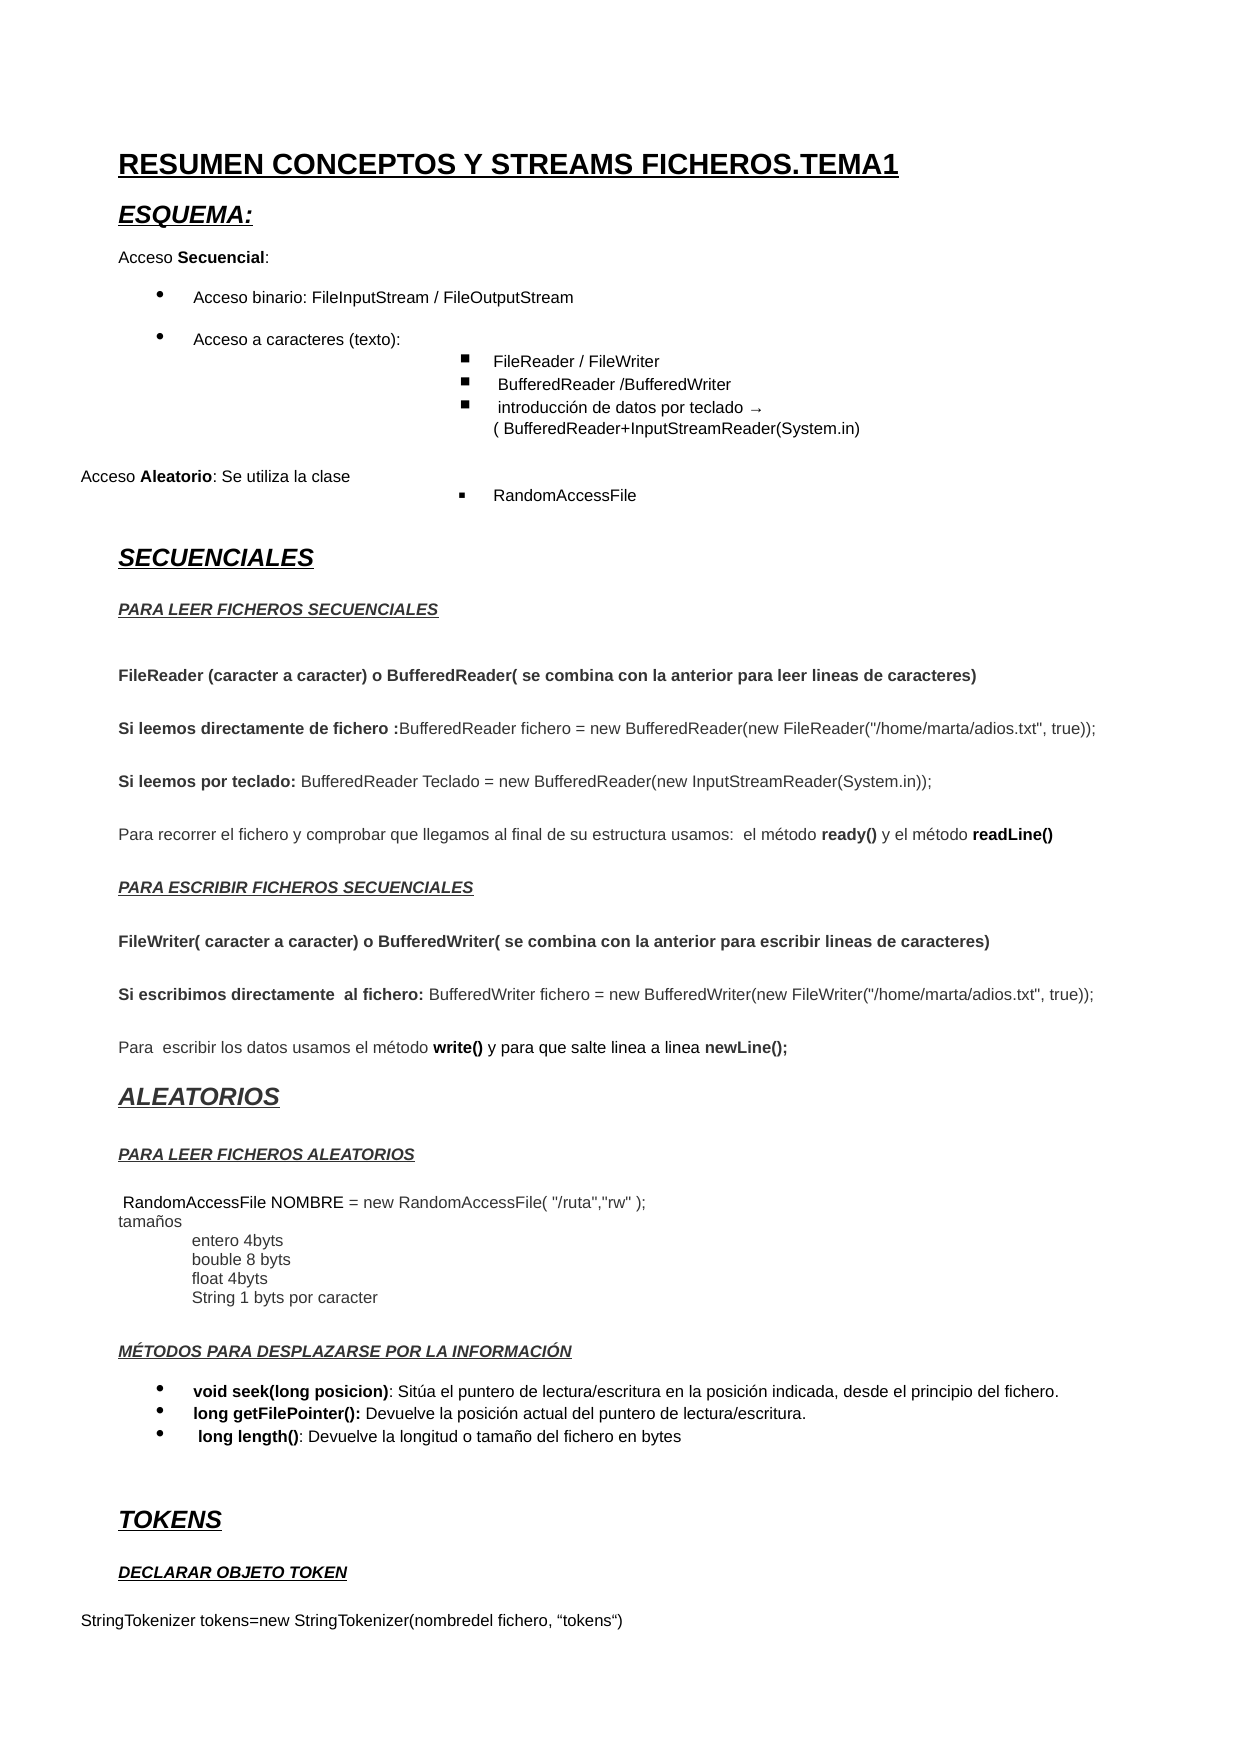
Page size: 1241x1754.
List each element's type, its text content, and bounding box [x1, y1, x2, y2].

text Para recorrer el fichero y comprobar que llegamos al final de su estructura usamos: el método ready() y el método readLine() [118, 816, 1122, 844]
list long getFilePointer(): Devuelve la posición actual del puntero de lectura/escritura. [156, 1402, 1122, 1425]
list long length(): Devuelve la longitud o tamaño del fichero en bytes [156, 1425, 1122, 1448]
text PARA ESCRIBIR FICHEROS SECUENCIALES [118, 869, 1122, 897]
text TOKENS [118, 1505, 1122, 1534]
text Si escribimos directamente al fichero: BufferedWriter fichero = new BufferedWriter(new FileWriter("/home/marta/adios.txt", true)); [118, 976, 1122, 1004]
text tamaños [118, 1212, 1122, 1231]
text float 4byts [118, 1269, 1122, 1288]
text Si leemos por teclado: BufferedReader Teclado = new BufferedReader(new InputStreamReader(System.in)); [118, 763, 1122, 791]
text Si leemos directamente de fichero :BufferedReader fichero = new BufferedReader(new FileReader("/home/marta/adios.txt", true)); [118, 710, 1122, 738]
text SECUENCIALES [118, 543, 1122, 572]
text ESQUEMA: [118, 199, 1122, 228]
text RandomAccessFile NOMBRE = new RandomAccessFile( "/ruta","rw" ); [118, 1192, 1122, 1212]
text Acceso Secuencial: [118, 247, 1122, 267]
text Acceso Aleatorio: Se utiliza la clase [81, 466, 1122, 486]
text ALEATORIOS [118, 1082, 1122, 1111]
text StringTokenizer tokens=new StringTokenizer(nombredel fichero, “tokens“) [81, 1611, 1122, 1630]
text Para escribir los datos usamos el método write() y para que salte linea a linea newLine(); [118, 1029, 1122, 1057]
text MÉTODOS PARA DESPLAZARSE POR LA INFORMACIÓN [118, 1332, 1122, 1361]
text PARA LEER FICHEROS ALEATORIOS [118, 1136, 1122, 1164]
list RandomAccessFile [456, 486, 1122, 505]
text entero 4byts [118, 1231, 1122, 1250]
text DECLARAR OBJETO TOKEN [118, 1563, 1122, 1582]
list Acceso binario: FileInputStream / FileOutputStream [156, 286, 1122, 308]
list void seek(long posicion): Sitúa el puntero de lectura/escritura en la posición indicada, desde el principio del fichero. [156, 1380, 1122, 1402]
text FileWriter( caracter a caracter) o BufferedWriter( se combina con la anterior para escribir lineas de caracteres) [118, 922, 1122, 951]
list introducción de datos por teclado → ( BufferedReader+InputStreamReader(System.in) [456, 396, 1122, 438]
text bouble 8 byts [118, 1250, 1122, 1269]
text PARA LEER FICHEROS SECUENCIALES [118, 591, 1122, 619]
list Acceso a caracteres (texto): [156, 328, 1122, 350]
text FileReader (caracter a caracter) o BufferedReader( se combina con la anterior para leer lineas de caracteres) [118, 657, 1122, 685]
text RESUMEN CONCEPTOS Y STREAMS FICHEROS.TEMA1 [118, 147, 1122, 180]
list BufferedReader /BufferedWriter [456, 373, 1122, 396]
text String 1 byts por caracter [118, 1288, 1122, 1307]
list FileReader / FileWriter [456, 350, 1122, 373]
